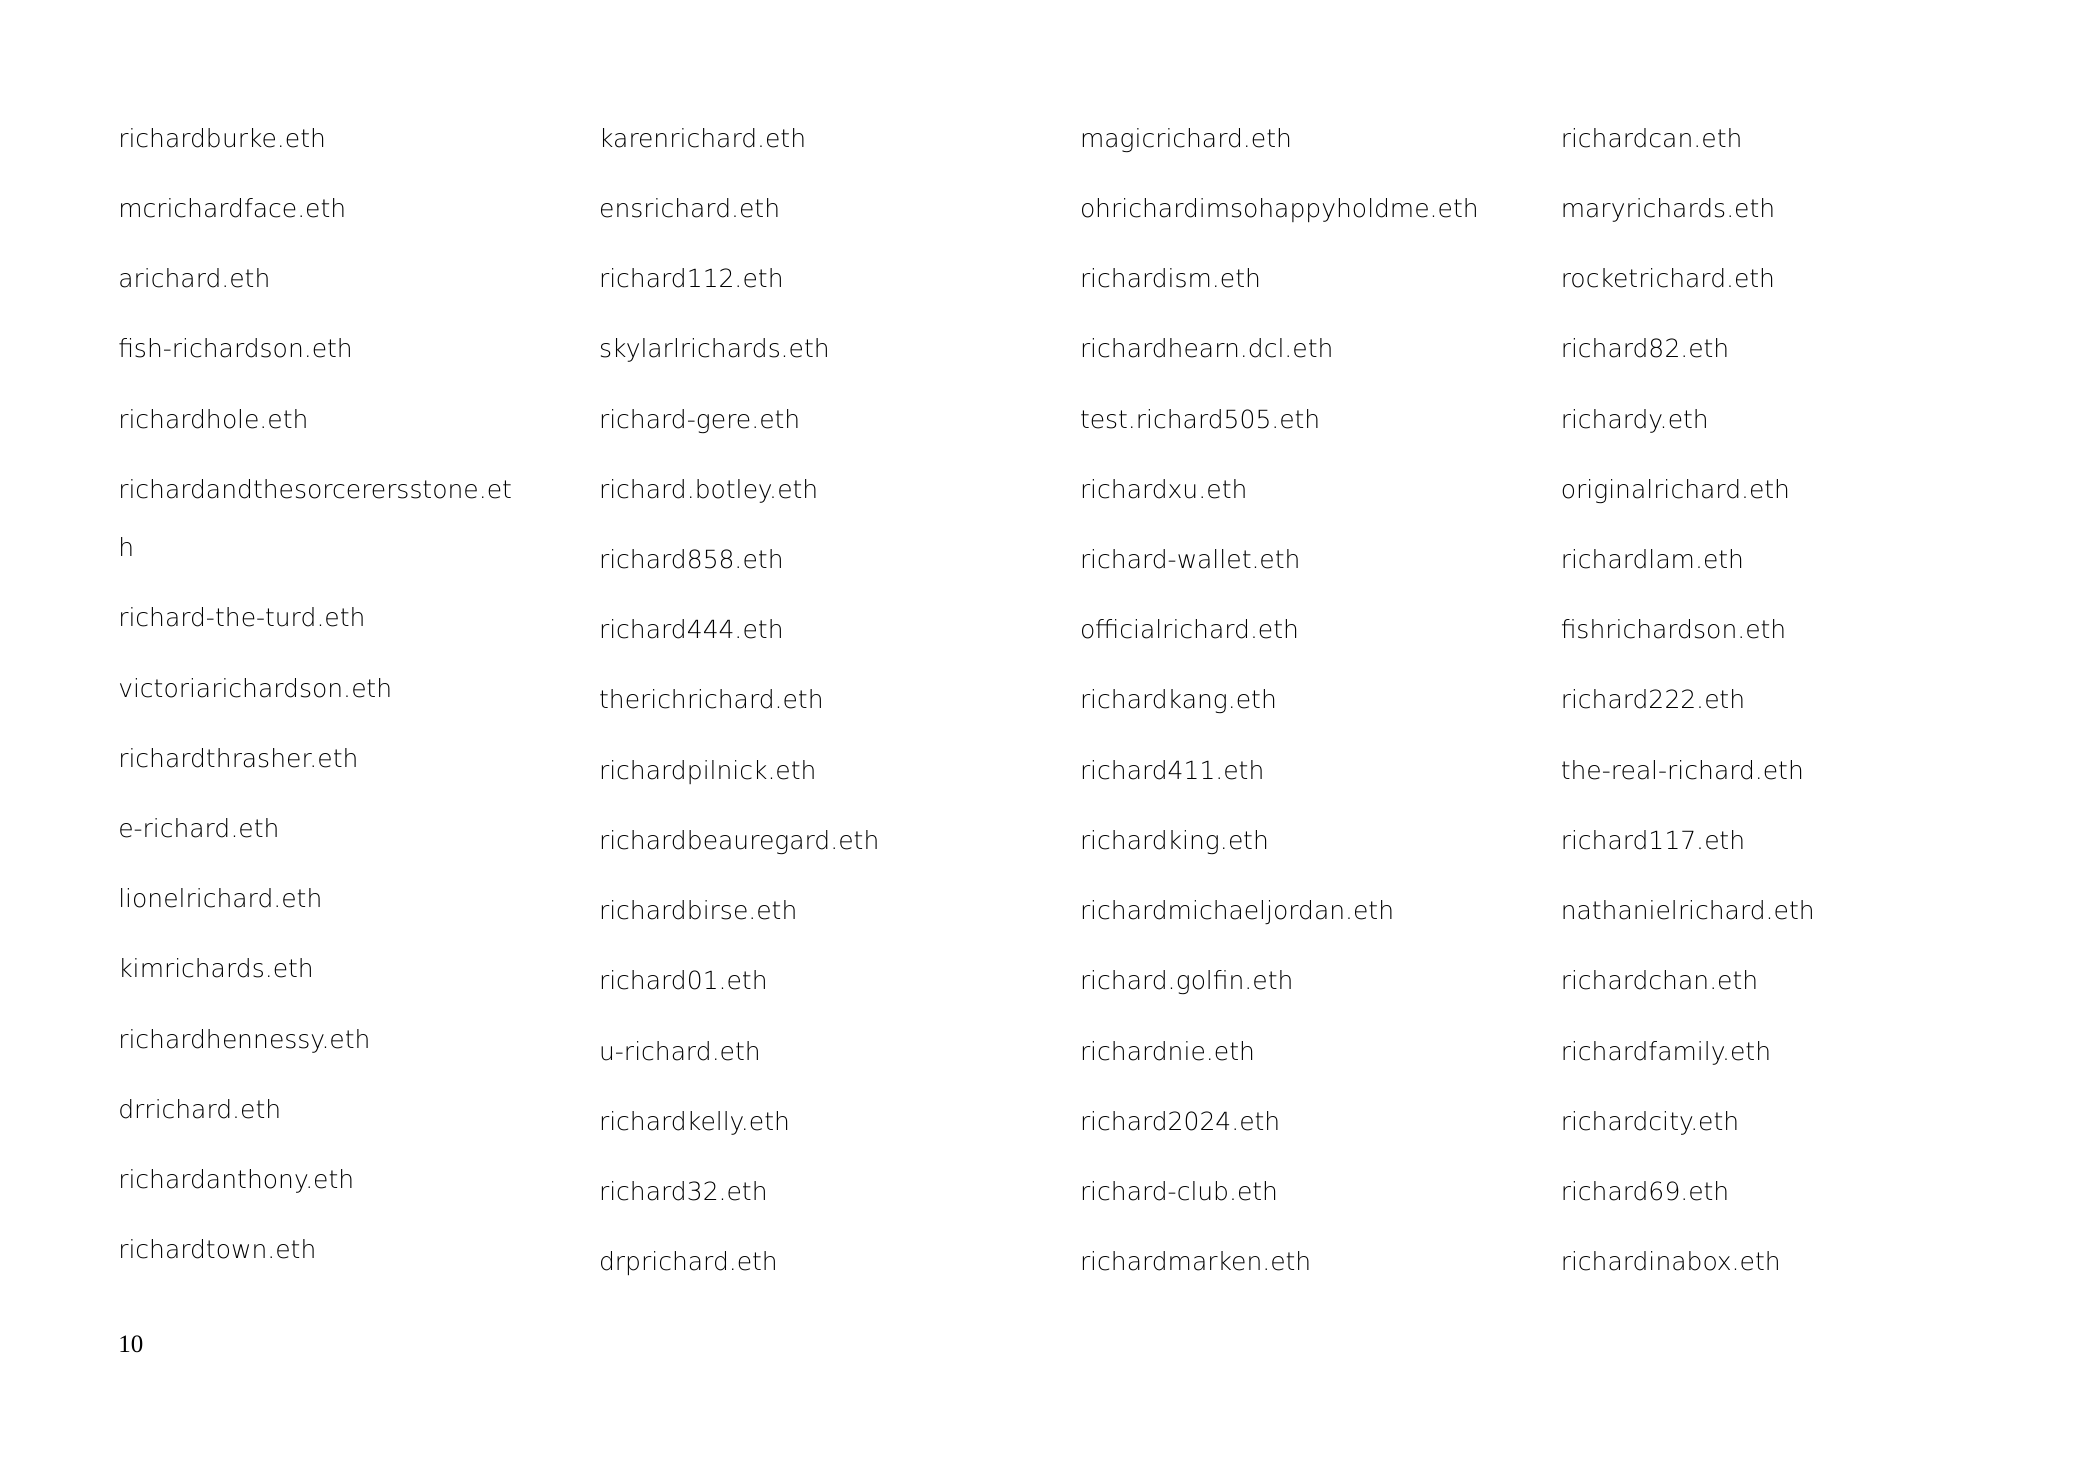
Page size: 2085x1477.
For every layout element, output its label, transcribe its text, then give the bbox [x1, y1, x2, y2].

text drrichard.eth [118, 1095, 524, 1124]
text richardnie.eth [1080, 1037, 1486, 1066]
text richardpilnick.eth [599, 756, 1005, 785]
text richardbirse.eth [599, 896, 1005, 926]
text richardmarken.eth [1080, 1247, 1486, 1277]
text ohrichardimsohappyholdme.eth [1080, 194, 1486, 223]
text officialrichard.eth [1080, 616, 1486, 645]
text richardchan.eth [1561, 967, 1967, 996]
text richardy.eth [1561, 405, 1967, 434]
text richardcan.eth [1561, 124, 1967, 153]
text richardking.eth [1080, 826, 1486, 855]
text richard69.eth [1561, 1177, 1967, 1206]
text richardmichaeljordan.eth [1080, 896, 1486, 926]
text richard-wallet.eth [1080, 545, 1486, 574]
text skylarlrichards.eth [599, 335, 1005, 364]
text ensrichard.eth [599, 194, 1005, 223]
text richardthrasher.eth [118, 744, 524, 773]
text the-real-richard.eth [1561, 756, 1967, 785]
text richardandthesorcerersstone.eth [118, 475, 524, 563]
text kimrichards.eth [118, 955, 524, 984]
text therichrichard.eth [599, 686, 1005, 715]
text richard2024.eth [1080, 1107, 1486, 1136]
text richard222.eth [1561, 686, 1967, 715]
text richardhole.eth [118, 405, 524, 434]
text richardkang.eth [1080, 686, 1486, 715]
text richardlam.eth [1561, 545, 1967, 574]
text richardhennessy.eth [118, 1025, 524, 1054]
text maryrichards.eth [1561, 194, 1967, 223]
text richard01.eth [599, 967, 1005, 996]
text e-richard.eth [118, 814, 524, 843]
text richardtown.eth [118, 1236, 524, 1265]
text richard-the-turd.eth [118, 604, 524, 633]
text originalrichard.eth [1561, 475, 1967, 504]
text richard117.eth [1561, 826, 1967, 855]
text richardism.eth [1080, 264, 1486, 294]
text magicrichard.eth [1080, 124, 1486, 153]
text richardbeauregard.eth [599, 826, 1005, 855]
text test.richard505.eth [1080, 405, 1486, 434]
text richard112.eth [599, 264, 1005, 294]
text arichard.eth [118, 264, 524, 294]
text karenrichard.eth [599, 124, 1005, 153]
text drprichard.eth [599, 1247, 1005, 1277]
text richard32.eth [599, 1177, 1005, 1206]
text richard.botley.eth [599, 475, 1005, 504]
text richardburke.eth [118, 124, 524, 153]
text fishrichardson.eth [1561, 616, 1967, 645]
text richardhearn.dcl.eth [1080, 335, 1486, 364]
text nathanielrichard.eth [1561, 896, 1967, 926]
text fish-richardson.eth [118, 335, 524, 364]
text richardinabox.eth [1561, 1247, 1967, 1277]
text richardcity.eth [1561, 1107, 1967, 1136]
text richard411.eth [1080, 756, 1486, 785]
text richardxu.eth [1080, 475, 1486, 504]
text richard-gere.eth [599, 405, 1005, 434]
text victoriarichardson.eth [118, 674, 524, 703]
text richard82.eth [1561, 335, 1967, 364]
text richard858.eth [599, 545, 1005, 574]
text mcrichardface.eth [118, 194, 524, 223]
text richard444.eth [599, 616, 1005, 645]
text richardkelly.eth [599, 1107, 1005, 1136]
text rocketrichard.eth [1561, 264, 1967, 294]
text lionelrichard.eth [118, 884, 524, 914]
text richard-club.eth [1080, 1177, 1486, 1206]
text richardanthony.eth [118, 1165, 524, 1194]
text u-richard.eth [599, 1037, 1005, 1066]
text richard.golfin.eth [1080, 967, 1486, 996]
text richardfamily.eth [1561, 1037, 1967, 1066]
